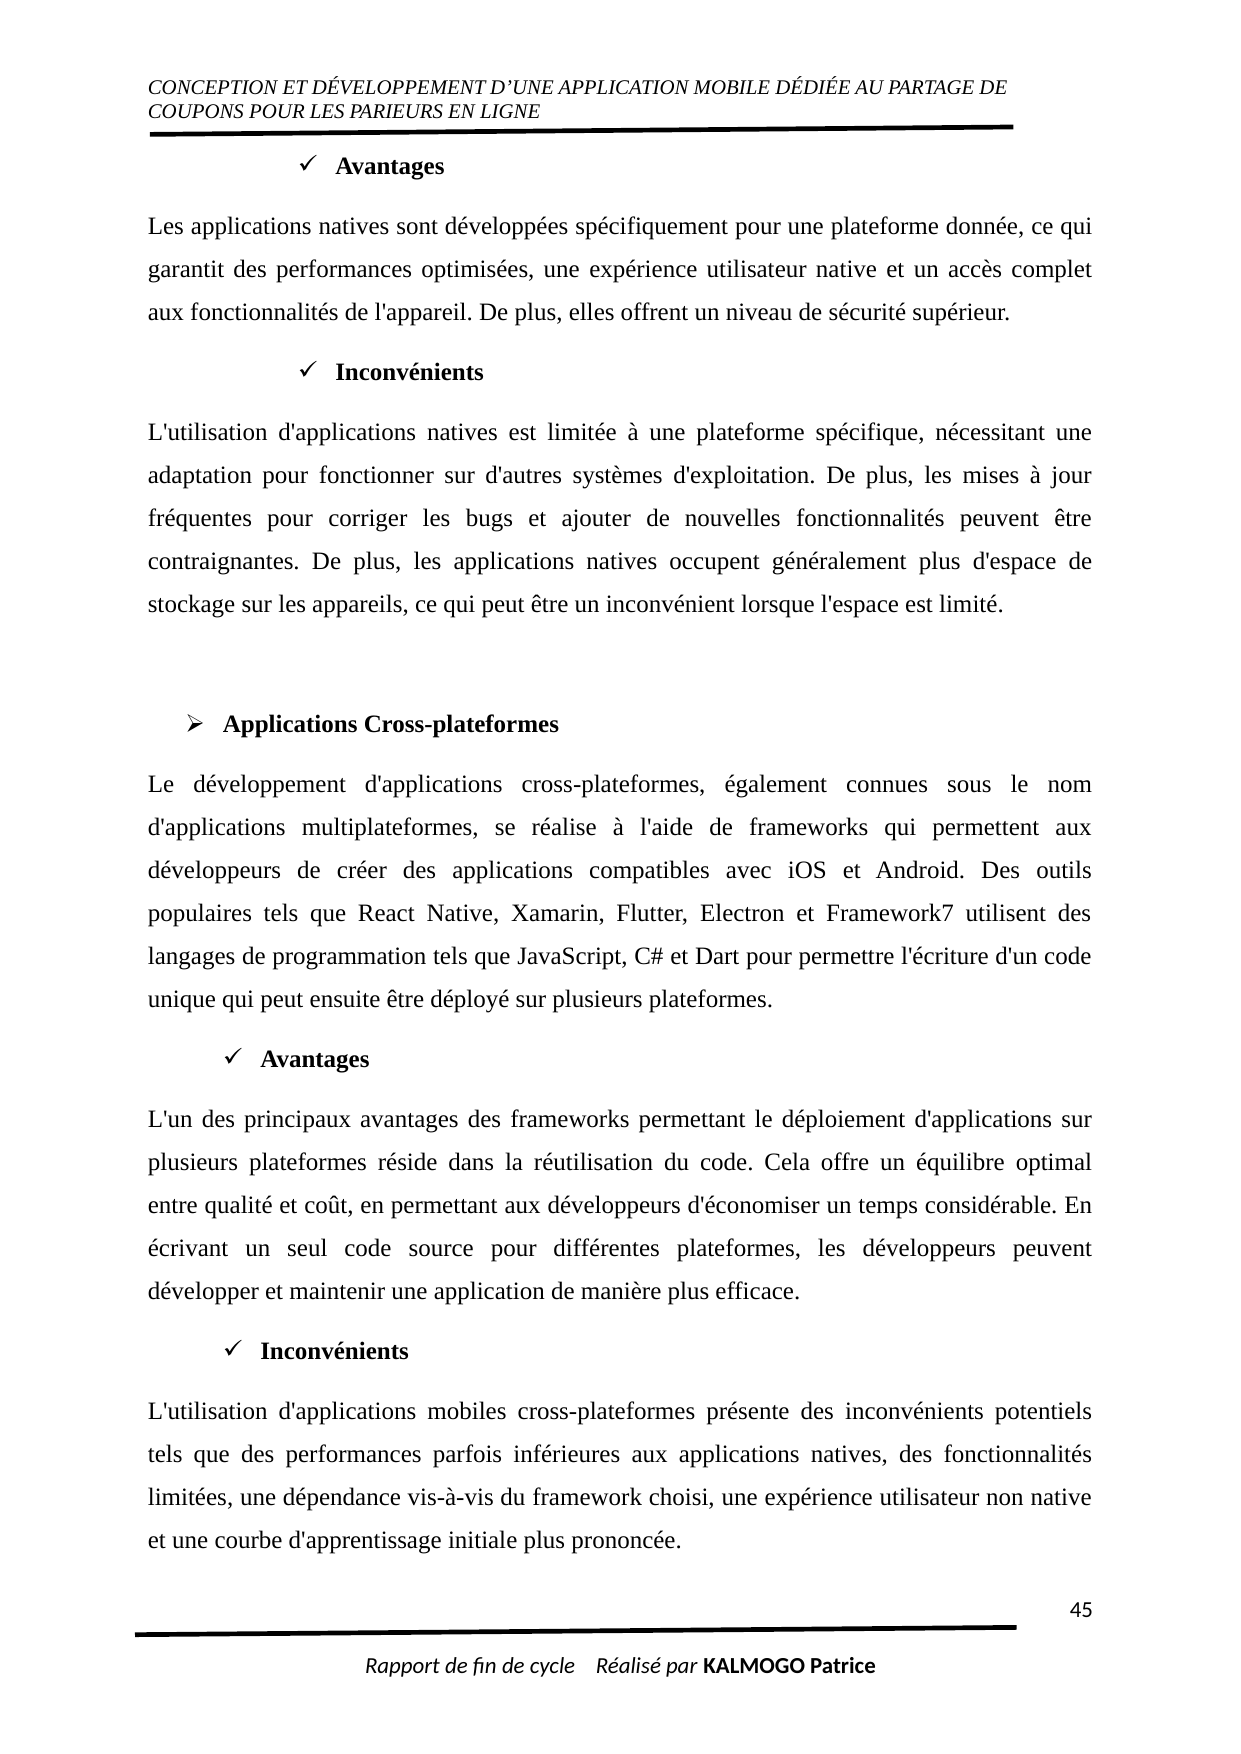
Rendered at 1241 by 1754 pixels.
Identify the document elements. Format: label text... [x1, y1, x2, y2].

text Les applications natives sont développées spécifiquement pour une plateforme donnée, ce qui garantit des performances optimisées, une expérience utilisateur native et un accès complet aux fonctionnalités de l'appareil. De plus, elles offrent un niveau de sécurité supérieur. [148, 211, 1093, 326]
list Avantages [223, 1044, 1093, 1073]
list Inconvénients [223, 1336, 1093, 1365]
list Inconvénients [298, 357, 1093, 386]
text Le développement d'applications cross-plateformes, également connues sous le nom d'applications multiplateformes, se réalise à l'aide de frameworks qui permettent aux développeurs de créer des applications compatibles avec iOS et Android. Des outils populaires tels que React Native, Xamarin, Flutter, Electron et Framework7 utilisent des langages de programmation tels que JavaScript, C# et Dart pour permettre l'écriture d'un code unique qui peut ensuite être déployé sur plusieurs plateformes. [148, 769, 1093, 1013]
list Avantages [298, 151, 1093, 180]
text L'utilisation d'applications mobiles cross-plateformes présente des inconvénients potentiels tels que des performances parfois inférieures aux applications natives, des fonctionnalités limitées, une dépendance vis-à-vis du framework choisi, une expérience utilisateur non native et une courbe d'apprentissage initiale plus prononcée. [148, 1396, 1093, 1554]
text L'un des principaux avantages des frameworks permettant le déploiement d'applications sur plusieurs plateformes réside dans la réutilisation du code. Cela offre un équilibre optimal entre qualité et coût, en permettant aux développeurs d'économiser un temps considérable. En écrivant un seul code source pour différentes plateformes, les développeurs peuvent développer et maintenir une application de manière plus efficace. [148, 1104, 1093, 1305]
text L'utilisation d'applications natives est limitée à une plateforme spécifique, nécessitant une adaptation pour fonctionner sur d'autres systèmes d'exploitation. De plus, les mises à jour fréquentes pour corriger les bugs et ajouter de nouvelles fonctionnalités peuvent être contraignantes. De plus, les applications natives occupent généralement plus d'espace de stockage sur les appareils, ce qui peut être un inconvénient lorsque l'espace est limité. [148, 417, 1093, 618]
list Applications Cross-plateformes [185, 709, 1093, 738]
